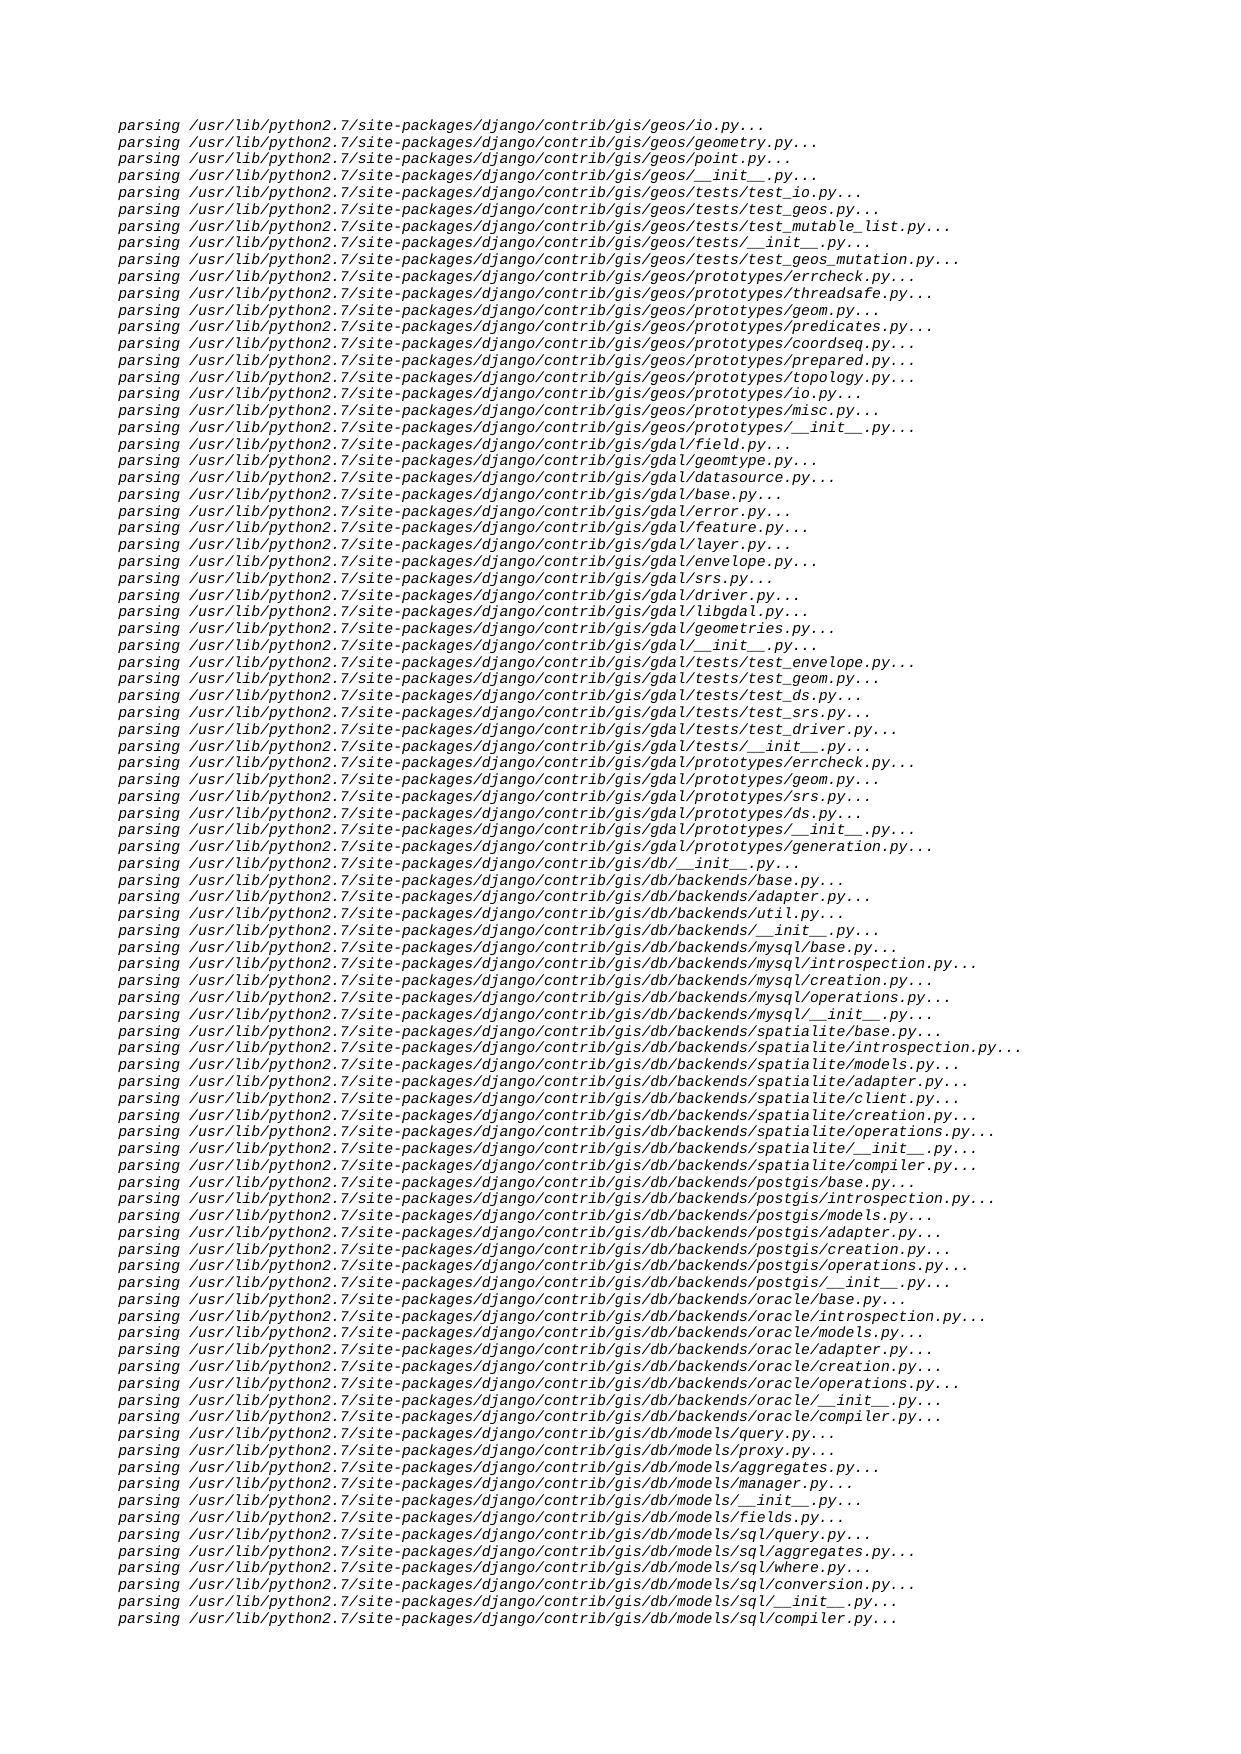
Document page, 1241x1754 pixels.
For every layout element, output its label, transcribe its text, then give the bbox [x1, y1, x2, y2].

text parsing /usr/lib/python2.7/site-packages/django/contrib/gis/gdal/tests/test_srs.py... [118, 705, 1122, 722]
text parsing /usr/lib/python2.7/site-packages/django/contrib/gis/db/backends/spatialite/models.py... [118, 1057, 1122, 1074]
text parsing /usr/lib/python2.7/site-packages/django/contrib/gis/db/models/query.py... [118, 1426, 1122, 1443]
text parsing /usr/lib/python2.7/site-packages/django/contrib/gis/geos/prototypes/topology.py... [118, 370, 1122, 386]
text parsing /usr/lib/python2.7/site-packages/django/contrib/gis/gdal/tests/test_driver.py... [118, 722, 1122, 739]
text parsing /usr/lib/python2.7/site-packages/django/contrib/gis/db/models/sql/compiler.py... [118, 1611, 1122, 1627]
text parsing /usr/lib/python2.7/site-packages/django/contrib/gis/gdal/tests/test_ds.py... [118, 688, 1122, 705]
text parsing /usr/lib/python2.7/site-packages/django/contrib/gis/geos/geometry.py... [118, 135, 1122, 152]
text parsing /usr/lib/python2.7/site-packages/django/contrib/gis/db/backends/mysql/introspection.py... [118, 957, 1122, 973]
text parsing /usr/lib/python2.7/site-packages/django/contrib/gis/geos/prototypes/errcheck.py... [118, 269, 1122, 286]
text parsing /usr/lib/python2.7/site-packages/django/contrib/gis/db/backends/postgis/models.py... [118, 1208, 1122, 1225]
text parsing /usr/lib/python2.7/site-packages/django/contrib/gis/geos/tests/__init__.py... [118, 236, 1122, 252]
text parsing /usr/lib/python2.7/site-packages/django/contrib/gis/db/backends/spatialite/introspection.py... [118, 1041, 1122, 1057]
text parsing /usr/lib/python2.7/site-packages/django/contrib/gis/db/backends/postgis/__init__.py... [118, 1275, 1122, 1292]
text parsing /usr/lib/python2.7/site-packages/django/contrib/gis/db/models/fields.py... [118, 1510, 1122, 1527]
text parsing /usr/lib/python2.7/site-packages/django/contrib/gis/geos/prototypes/predicates.py... [118, 319, 1122, 336]
text parsing /usr/lib/python2.7/site-packages/django/contrib/gis/db/models/sql/conversion.py... [118, 1577, 1122, 1594]
text parsing /usr/lib/python2.7/site-packages/django/contrib/gis/gdal/geometries.py... [118, 621, 1122, 638]
text parsing /usr/lib/python2.7/site-packages/django/contrib/gis/gdal/error.py... [118, 504, 1122, 521]
text parsing /usr/lib/python2.7/site-packages/django/contrib/gis/db/models/proxy.py... [118, 1443, 1122, 1460]
text parsing /usr/lib/python2.7/site-packages/django/contrib/gis/db/backends/mysql/creation.py... [118, 973, 1122, 990]
text parsing /usr/lib/python2.7/site-packages/django/contrib/gis/gdal/layer.py... [118, 537, 1122, 554]
text parsing /usr/lib/python2.7/site-packages/django/contrib/gis/geos/tests/test_mutable_list.py... [118, 219, 1122, 236]
text parsing /usr/lib/python2.7/site-packages/django/contrib/gis/db/backends/spatialite/compiler.py... [118, 1158, 1122, 1175]
text parsing /usr/lib/python2.7/site-packages/django/contrib/gis/gdal/base.py... [118, 487, 1122, 504]
text parsing /usr/lib/python2.7/site-packages/django/contrib/gis/db/backends/util.py... [118, 906, 1122, 923]
text parsing /usr/lib/python2.7/site-packages/django/contrib/gis/db/models/__init__.py... [118, 1493, 1122, 1510]
text parsing /usr/lib/python2.7/site-packages/django/contrib/gis/gdal/driver.py... [118, 588, 1122, 604]
text parsing /usr/lib/python2.7/site-packages/django/contrib/gis/db/backends/adapter.py... [118, 889, 1122, 906]
text parsing /usr/lib/python2.7/site-packages/django/contrib/gis/db/models/sql/where.py... [118, 1560, 1122, 1577]
text parsing /usr/lib/python2.7/site-packages/django/contrib/gis/gdal/prototypes/srs.py... [118, 789, 1122, 806]
text parsing /usr/lib/python2.7/site-packages/django/contrib/gis/db/backends/postgis/creation.py... [118, 1242, 1122, 1258]
text parsing /usr/lib/python2.7/site-packages/django/contrib/gis/db/models/manager.py... [118, 1477, 1122, 1493]
text parsing /usr/lib/python2.7/site-packages/django/contrib/gis/geos/tests/test_geos_mutation.py... [118, 252, 1122, 269]
text parsing /usr/lib/python2.7/site-packages/django/contrib/gis/db/backends/postgis/introspection.py... [118, 1191, 1122, 1208]
text parsing /usr/lib/python2.7/site-packages/django/contrib/gis/gdal/libgdal.py... [118, 604, 1122, 621]
text parsing /usr/lib/python2.7/site-packages/django/contrib/gis/gdal/srs.py... [118, 571, 1122, 588]
text parsing /usr/lib/python2.7/site-packages/django/contrib/gis/gdal/prototypes/generation.py... [118, 839, 1122, 856]
text parsing /usr/lib/python2.7/site-packages/django/contrib/gis/gdal/envelope.py... [118, 554, 1122, 571]
text parsing /usr/lib/python2.7/site-packages/django/contrib/gis/db/backends/mysql/base.py... [118, 940, 1122, 957]
text parsing /usr/lib/python2.7/site-packages/django/contrib/gis/db/backends/oracle/models.py... [118, 1326, 1122, 1342]
text parsing /usr/lib/python2.7/site-packages/django/contrib/gis/db/models/sql/__init__.py... [118, 1594, 1122, 1611]
text parsing /usr/lib/python2.7/site-packages/django/contrib/gis/db/backends/oracle/__init__.py... [118, 1393, 1122, 1409]
text parsing /usr/lib/python2.7/site-packages/django/contrib/gis/db/__init__.py... [118, 856, 1122, 873]
text parsing /usr/lib/python2.7/site-packages/django/contrib/gis/geos/__init__.py... [118, 168, 1122, 185]
text parsing /usr/lib/python2.7/site-packages/django/contrib/gis/db/backends/postgis/base.py... [118, 1175, 1122, 1191]
text parsing /usr/lib/python2.7/site-packages/django/contrib/gis/geos/prototypes/threadsafe.py... [118, 286, 1122, 303]
text parsing /usr/lib/python2.7/site-packages/django/contrib/gis/gdal/prototypes/ds.py... [118, 806, 1122, 822]
text parsing /usr/lib/python2.7/site-packages/django/contrib/gis/db/backends/oracle/adapter.py... [118, 1342, 1122, 1359]
text parsing /usr/lib/python2.7/site-packages/django/contrib/gis/geos/prototypes/io.py... [118, 386, 1122, 403]
text parsing /usr/lib/python2.7/site-packages/django/contrib/gis/gdal/tests/__init__.py... [118, 739, 1122, 755]
text parsing /usr/lib/python2.7/site-packages/django/contrib/gis/db/backends/oracle/operations.py... [118, 1376, 1122, 1393]
text parsing /usr/lib/python2.7/site-packages/django/contrib/gis/db/backends/__init__.py... [118, 923, 1122, 940]
text parsing /usr/lib/python2.7/site-packages/django/contrib/gis/db/backends/postgis/adapter.py... [118, 1225, 1122, 1242]
text parsing /usr/lib/python2.7/site-packages/django/contrib/gis/db/backends/mysql/__init__.py... [118, 1007, 1122, 1024]
text parsing /usr/lib/python2.7/site-packages/django/contrib/gis/db/models/sql/query.py... [118, 1527, 1122, 1544]
text parsing /usr/lib/python2.7/site-packages/django/contrib/gis/gdal/__init__.py... [118, 638, 1122, 655]
text parsing /usr/lib/python2.7/site-packages/django/contrib/gis/geos/prototypes/geom.py... [118, 303, 1122, 319]
text parsing /usr/lib/python2.7/site-packages/django/contrib/gis/db/backends/spatialite/base.py... [118, 1024, 1122, 1041]
text parsing /usr/lib/python2.7/site-packages/django/contrib/gis/db/backends/postgis/operations.py... [118, 1258, 1122, 1275]
text parsing /usr/lib/python2.7/site-packages/django/contrib/gis/geos/prototypes/prepared.py... [118, 353, 1122, 370]
text parsing /usr/lib/python2.7/site-packages/django/contrib/gis/gdal/prototypes/__init__.py... [118, 822, 1122, 839]
text parsing /usr/lib/python2.7/site-packages/django/contrib/gis/gdal/prototypes/geom.py... [118, 772, 1122, 789]
text parsing /usr/lib/python2.7/site-packages/django/contrib/gis/db/backends/spatialite/__init__.py... [118, 1141, 1122, 1158]
text parsing /usr/lib/python2.7/site-packages/django/contrib/gis/gdal/datasource.py... [118, 470, 1122, 487]
text parsing /usr/lib/python2.7/site-packages/django/contrib/gis/db/backends/oracle/creation.py... [118, 1359, 1122, 1376]
text parsing /usr/lib/python2.7/site-packages/django/contrib/gis/db/models/aggregates.py... [118, 1460, 1122, 1477]
text parsing /usr/lib/python2.7/site-packages/django/contrib/gis/geos/io.py... [118, 118, 1122, 135]
text parsing /usr/lib/python2.7/site-packages/django/contrib/gis/db/backends/spatialite/adapter.py... [118, 1074, 1122, 1091]
text parsing /usr/lib/python2.7/site-packages/django/contrib/gis/db/backends/oracle/introspection.py... [118, 1309, 1122, 1326]
text parsing /usr/lib/python2.7/site-packages/django/contrib/gis/gdal/field.py... [118, 437, 1122, 453]
text parsing /usr/lib/python2.7/site-packages/django/contrib/gis/db/backends/spatialite/creation.py... [118, 1108, 1122, 1124]
text parsing /usr/lib/python2.7/site-packages/django/contrib/gis/geos/prototypes/coordseq.py... [118, 336, 1122, 353]
text parsing /usr/lib/python2.7/site-packages/django/contrib/gis/geos/prototypes/misc.py... [118, 403, 1122, 420]
text parsing /usr/lib/python2.7/site-packages/django/contrib/gis/geos/prototypes/__init__.py... [118, 420, 1122, 437]
text parsing /usr/lib/python2.7/site-packages/django/contrib/gis/db/backends/spatialite/operations.py... [118, 1124, 1122, 1141]
text parsing /usr/lib/python2.7/site-packages/django/contrib/gis/db/models/sql/aggregates.py... [118, 1544, 1122, 1560]
text parsing /usr/lib/python2.7/site-packages/django/contrib/gis/db/backends/oracle/compiler.py... [118, 1409, 1122, 1426]
text parsing /usr/lib/python2.7/site-packages/django/contrib/gis/db/backends/spatialite/client.py... [118, 1091, 1122, 1108]
text parsing /usr/lib/python2.7/site-packages/django/contrib/gis/geos/tests/test_io.py... [118, 185, 1122, 202]
text parsing /usr/lib/python2.7/site-packages/django/contrib/gis/db/backends/base.py... [118, 873, 1122, 889]
text parsing /usr/lib/python2.7/site-packages/django/contrib/gis/gdal/geomtype.py... [118, 453, 1122, 470]
text parsing /usr/lib/python2.7/site-packages/django/contrib/gis/db/backends/mysql/operations.py... [118, 990, 1122, 1007]
text parsing /usr/lib/python2.7/site-packages/django/contrib/gis/gdal/feature.py... [118, 521, 1122, 537]
text parsing /usr/lib/python2.7/site-packages/django/contrib/gis/db/backends/oracle/base.py... [118, 1292, 1122, 1309]
text parsing /usr/lib/python2.7/site-packages/django/contrib/gis/geos/point.py... [118, 152, 1122, 168]
text parsing /usr/lib/python2.7/site-packages/django/contrib/gis/geos/tests/test_geos.py... [118, 202, 1122, 219]
text parsing /usr/lib/python2.7/site-packages/django/contrib/gis/gdal/prototypes/errcheck.py... [118, 755, 1122, 772]
text parsing /usr/lib/python2.7/site-packages/django/contrib/gis/gdal/tests/test_geom.py... [118, 672, 1122, 688]
text parsing /usr/lib/python2.7/site-packages/django/contrib/gis/gdal/tests/test_envelope.py... [118, 655, 1122, 672]
